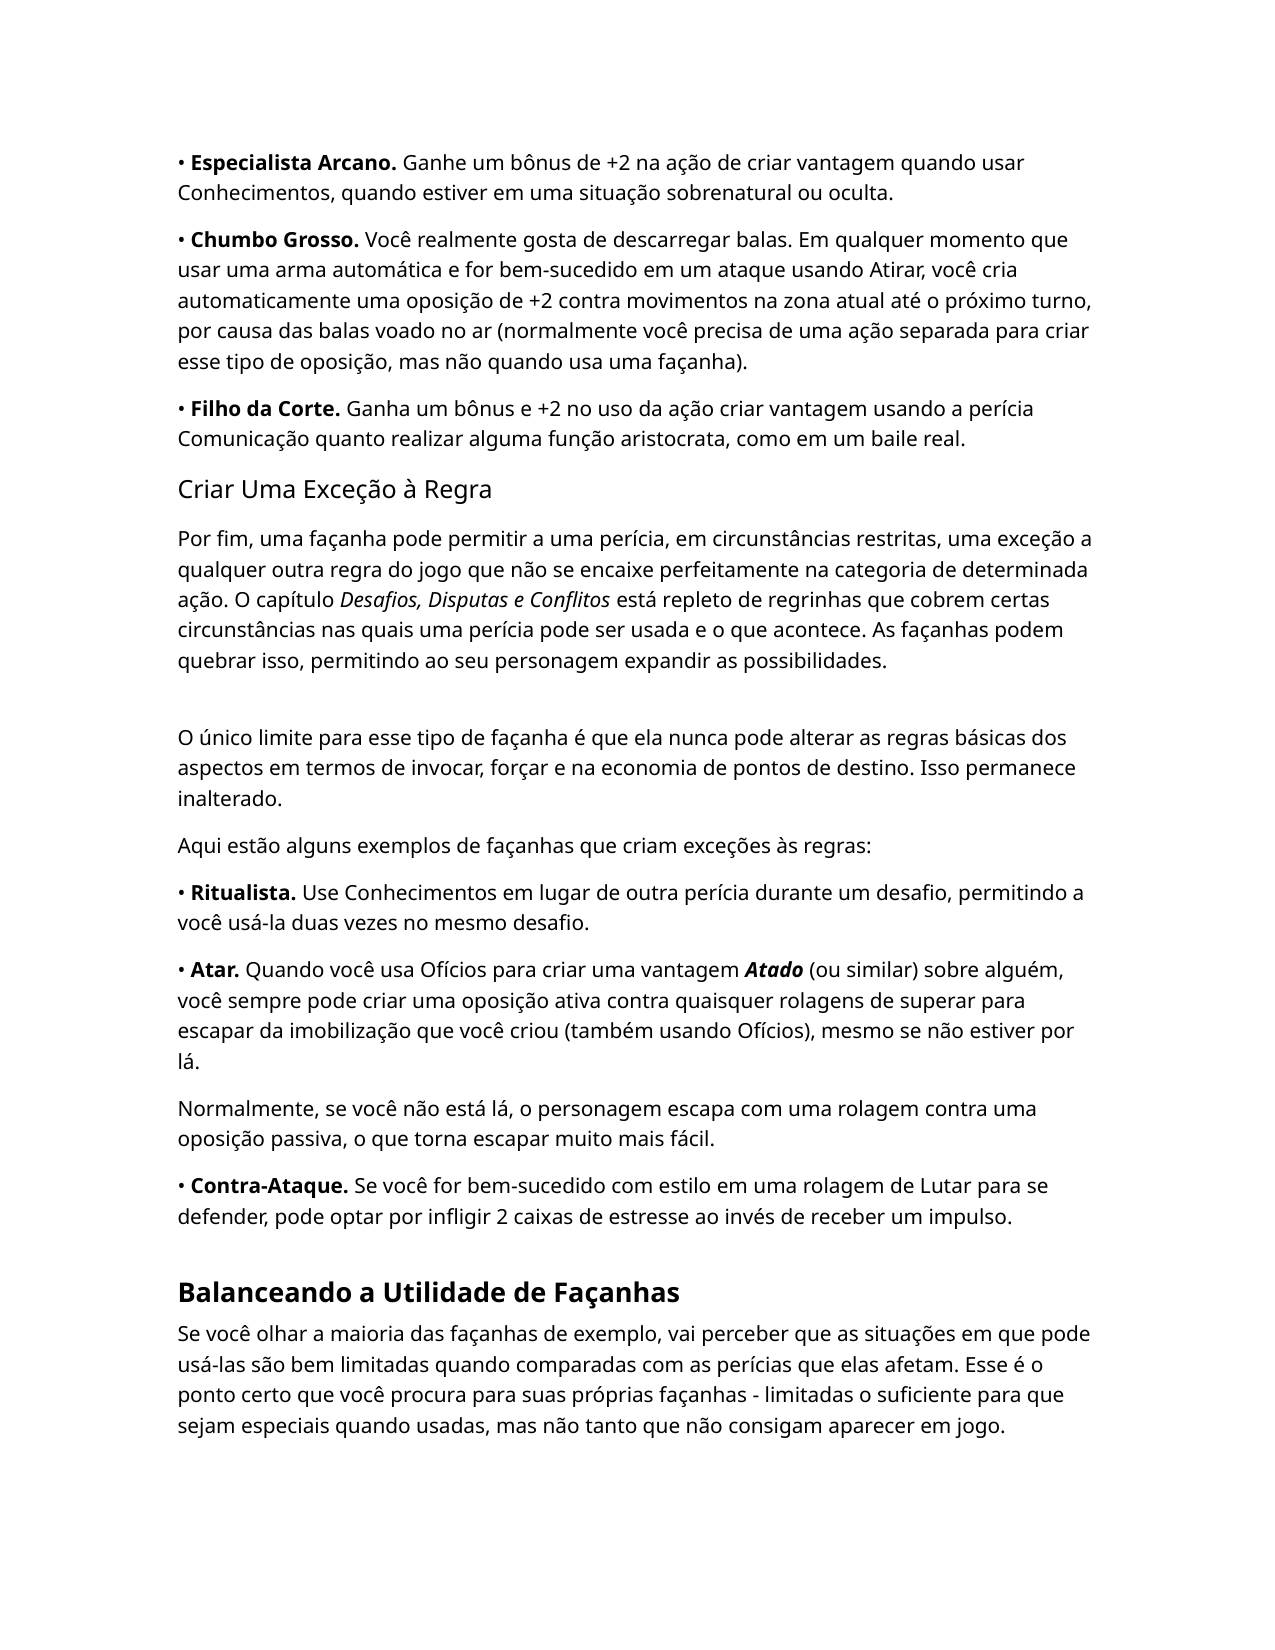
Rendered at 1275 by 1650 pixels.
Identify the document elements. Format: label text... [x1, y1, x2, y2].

text • Atar. Quando você usa Ofícios para criar uma vantagem Atado (ou similar) sobre alguém, você sempre pode criar uma oposição ativa contra quaisquer rolagens de superar para escapar da imobilização que você criou (também usando Ofícios), mesmo se não estiver por lá. [177, 956, 1098, 1075]
text • Especialista Arcano. Ganhe um bônus de +2 na ação de criar vantagem quando usar Conhecimentos, quando estiver em uma situação sobrenatural ou oculta. [177, 148, 1098, 206]
text • Filho da Corte. Ganha um bônus e +2 no uso da ação criar vantagem usando a perícia Comunicação quanto realizar alguma função aristocrata, como em um baile real. [177, 394, 1098, 453]
text • Ritualista. Use Conhecimentos em lugar de outra perícia durante um desafio, permitindo a você usá-la duas vezes no mesmo desafio. [177, 878, 1098, 937]
text Aqui estão alguns exemplos de façanhas que criam exceções às regras: [177, 831, 1098, 859]
text Normalmente, se você não está lá, o personagem escapa com uma rolagem contra uma oposição passiva, o que torna escapar muito mais fácil. [177, 1094, 1098, 1153]
text O único limite para esse tipo de façanha é que ela nunca pode alterar as regras básicas dos aspectos em termos de invocar, forçar e na economia de pontos de destino. Isso permanece inalterado. [177, 693, 1098, 812]
text • Contra-Ataque. Se você for bem-sucedido com estilo em uma rolagem de Lutar para se defender, pode optar por inﬂigir 2 caixas de estresse ao invés de receber um impulso. [177, 1171, 1098, 1230]
text Criar Uma Exceção à Regra [177, 471, 1098, 505]
subtitle Balanceando a Utilidade de Façanhas [177, 1274, 1098, 1311]
text • Chumbo Grosso. Você realmente gosta de descarregar balas. Em qualquer momento que usar uma arma automática e for bem-sucedido em um ataque usando Atirar, você cria automaticamente uma oposição de +2 contra movimentos na zona atual até o próximo turno, por causa das balas voado no ar (normalmente você precisa de uma ação separada para criar esse tipo de oposição, mas não quando usa uma façanha). [177, 225, 1098, 375]
text Se você olhar a maioria das façanhas de exemplo, vai perceber que as situações em que pode usá-las são bem limitadas quando comparadas com as perícias que elas afetam. Esse é o ponto certo que você procura para suas próprias façanhas - limitadas o suficiente para que sejam especiais quando usadas, mas não tanto que não consigam aparecer em jogo. [177, 1319, 1098, 1439]
text Por fim, uma façanha pode permitir a uma perícia, em circunstâncias restritas, uma exceção a qualquer outra regra do jogo que não se encaixe perfeitamente na categoria de determinada ação. O capítulo Desafios, Disputas e Conﬂitos está repleto de regrinhas que cobrem certas circunstâncias nas quais uma perícia pode ser usada e o que acontece. As façanhas podem quebrar isso, permitindo ao seu personagem expandir as possibilidades. [177, 524, 1098, 674]
